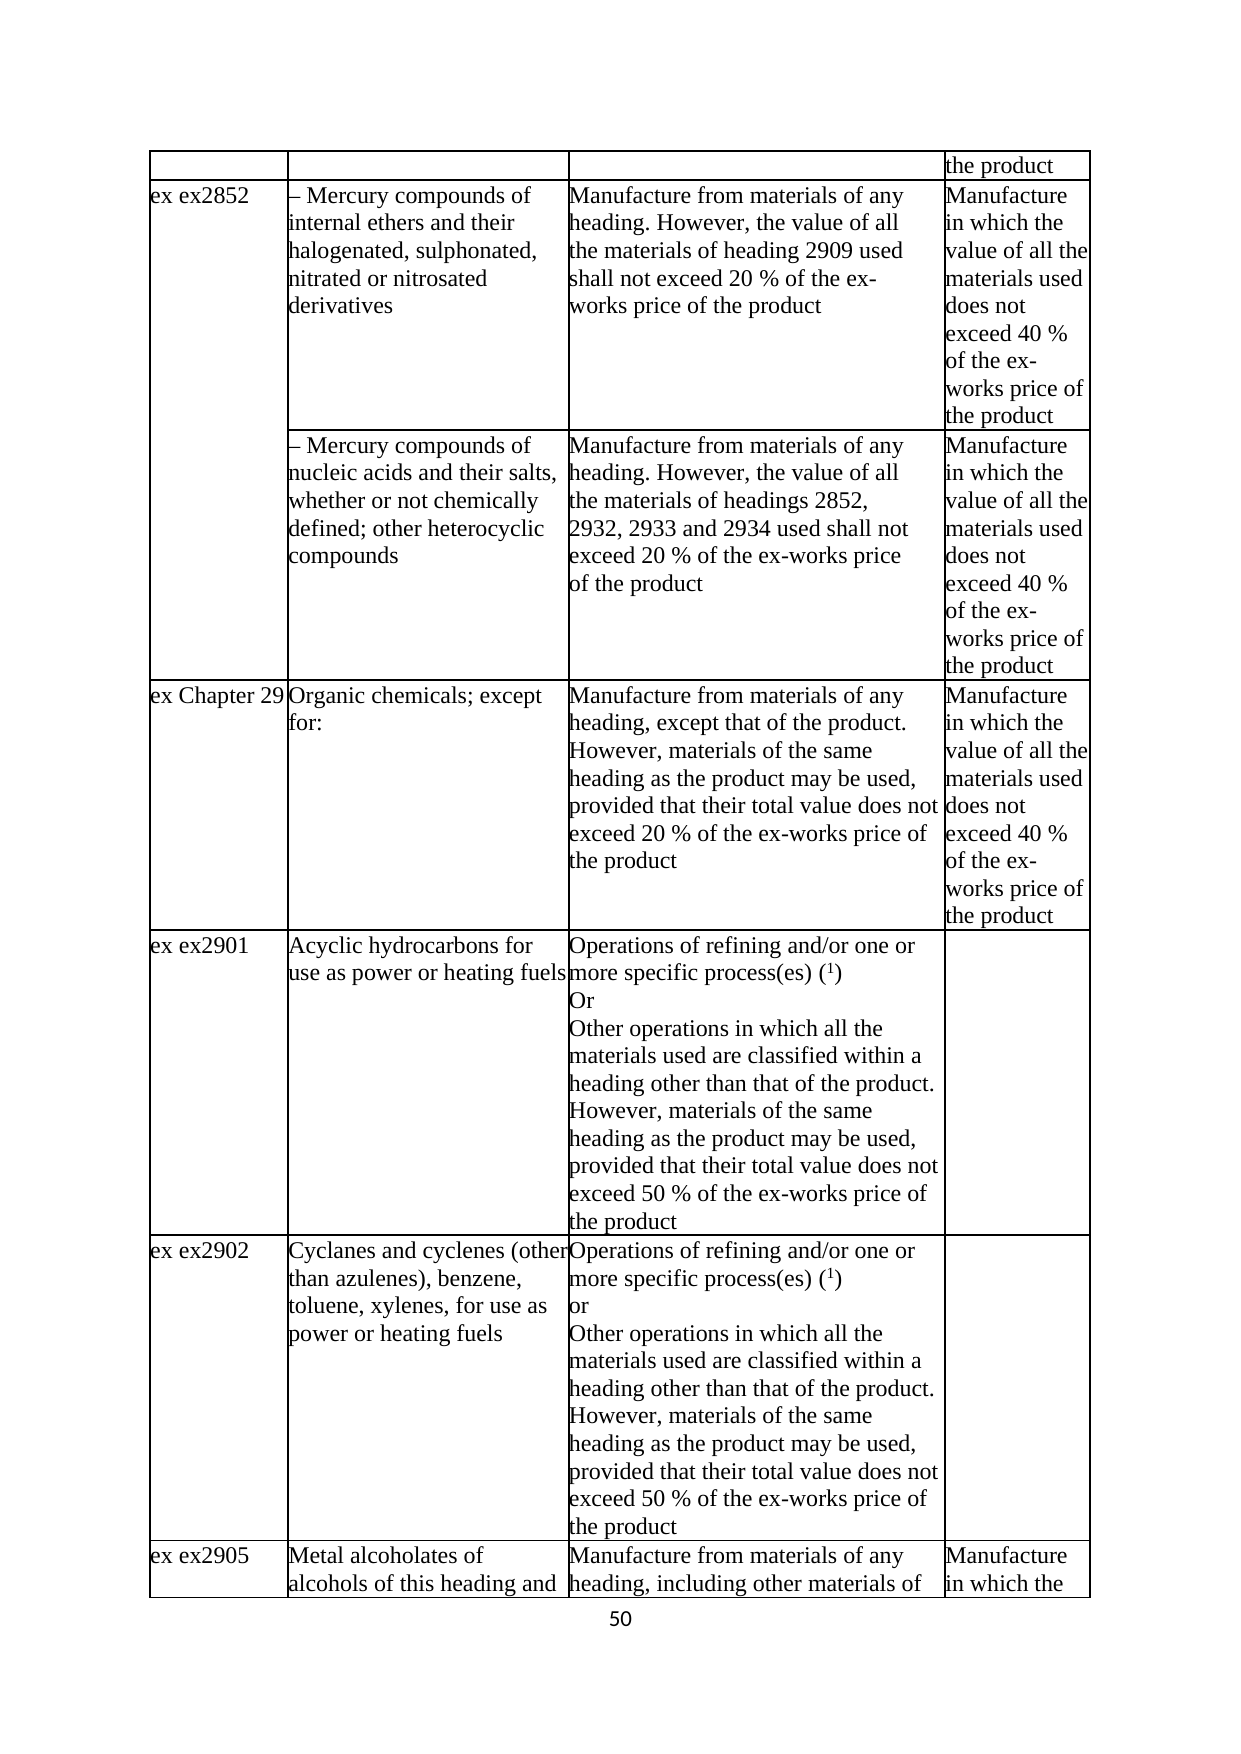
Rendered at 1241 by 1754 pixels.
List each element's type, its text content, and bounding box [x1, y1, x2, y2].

table_cell Cyclanes and cyclenes (other than azulenes), benzene, toluene, xylenes, for use as power or heating fuels [289, 1236, 568, 1539]
table_cell Manufacture from materials of any heading. However, the value of all the materials of heading 2909 used shall not exceed 20 % of the ex-works price of the product [570, 181, 944, 429]
table_cell ex ex2905 [151, 1541, 287, 1596]
table_cell [946, 1236, 1089, 1539]
table_cell Manufacture in which the value of all the materials used does not exceed 40 % of the ex-works price of the product [946, 181, 1089, 429]
table_cell Manufacture in which the value of all the materials used does not exceed 40 % of the ex-works price of the product [946, 681, 1089, 929]
table_cell [289, 152, 568, 179]
table_cell ex ex2901 [151, 931, 287, 1234]
table_cell Manufacture from materials of any heading, including other materials of [570, 1541, 944, 1596]
table_cell Operations of refining and/or one or more specific process(es) (1) or Other operations in which all the materials used are classified within a heading other than that of the product. However, materials of the same heading as the product may be used, provided that their total value does not exceed 50 % of the ex-works price of the product [570, 1236, 944, 1539]
table_cell Acyclic hydrocarbons for use as power or heating fuels [289, 931, 568, 1234]
table_cell Manufacture in which the value of all the materials used does not exceed 40 % of the ex-works price of the product [946, 431, 1089, 679]
table_cell Manufacture in which the [946, 1541, 1089, 1596]
table_cell Operations of refining and/or one or more specific process(es) (1) Or Other operations in which all the materials used are classified within a heading other than that of the product. However, materials of the same heading as the product may be used, provided that their total value does not exceed 50 % of the ex-works price of the product [570, 931, 944, 1234]
table_cell [151, 152, 287, 179]
table_cell the product [946, 152, 1089, 179]
table_cell Manufacture from materials of any heading, except that of the product. However, materials of the same heading as the product may be used, provided that their total value does not exceed 20 % of the ex-works price of the product [570, 681, 944, 929]
table_cell ex ex2902 [151, 1236, 287, 1539]
table_cell – Mercury compounds of internal ethers and their halogenated, sulphonated, nitrated or nitrosated derivatives [289, 181, 568, 429]
table_cell [946, 931, 1089, 1234]
table_cell – Mercury compounds of nucleic acids and their salts, whether or not chemically defined; other heterocyclic compounds [289, 431, 568, 679]
table_cell ex Chapter 29 [151, 681, 287, 929]
table_cell Metal alcoholates of alcohols of this heading and [289, 1541, 568, 1596]
table_cell [570, 152, 944, 179]
table_cell Organic chemicals; except for: [289, 681, 568, 929]
table_cell ex ex2852 [151, 181, 287, 679]
table_cell Manufacture from materials of any heading. However, the value of all the materials of headings 2852, 2932, 2933 and 2934 used shall not exceed 20 % of the ex-works price of the product [570, 431, 944, 679]
